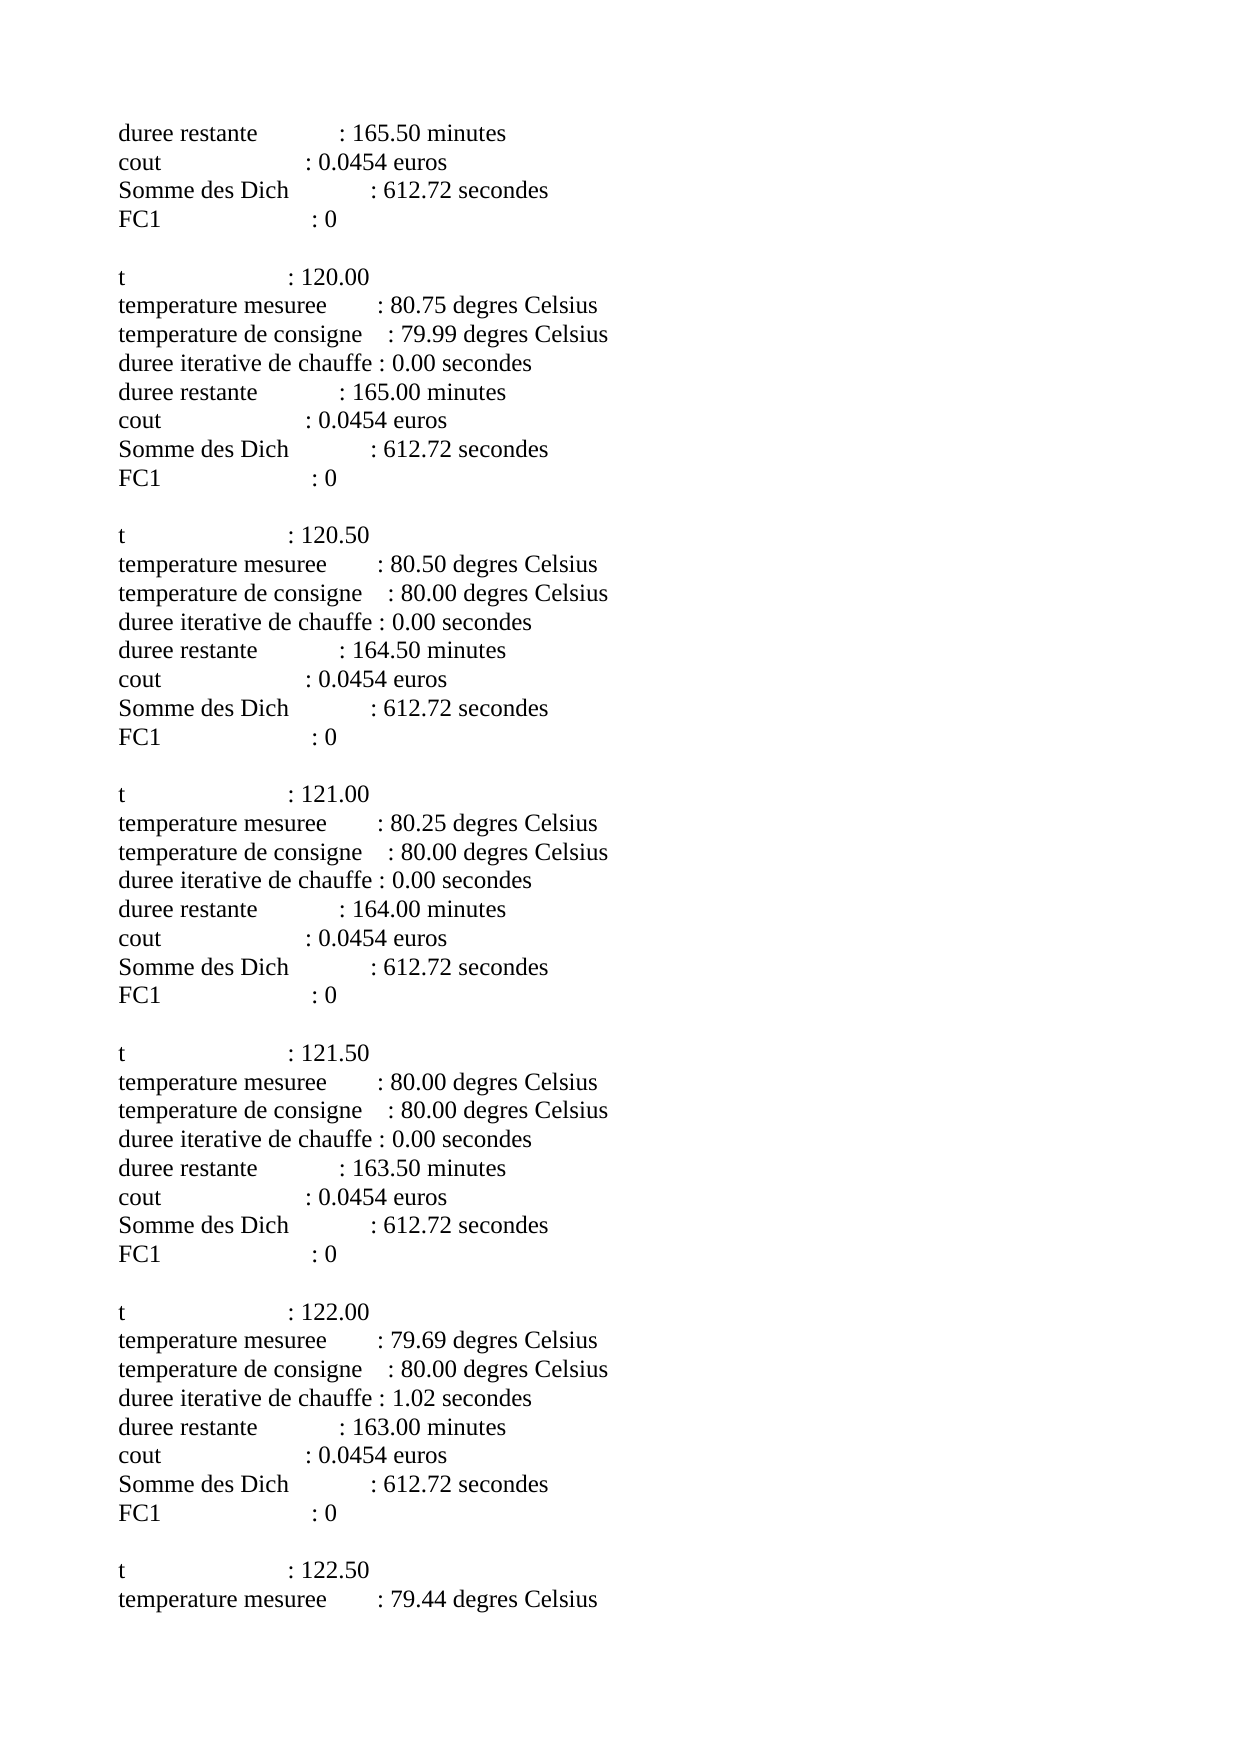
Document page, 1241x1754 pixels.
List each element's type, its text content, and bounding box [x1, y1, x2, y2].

text Somme des Dich : 612.72 secondes [118, 1211, 1122, 1239]
text temperature mesuree : 80.75 degres Celsius [118, 291, 1122, 319]
text temperature mesuree : 80.25 degres Celsius [118, 808, 1122, 837]
text Somme des Dich : 612.72 secondes [118, 952, 1122, 981]
text t : 121.50 [118, 1038, 1122, 1067]
text duree iterative de chauffe : 0.00 secondes [118, 866, 1122, 894]
text cout : 0.0454 euros [118, 1182, 1122, 1211]
text FC1 : 0 [118, 722, 1122, 751]
text cout : 0.0454 euros [118, 923, 1122, 952]
text duree iterative de chauffe : 0.00 secondes [118, 607, 1122, 636]
text FC1 : 0 [118, 204, 1122, 233]
text duree iterative de chauffe : 0.00 secondes [118, 1124, 1122, 1153]
text FC1 : 0 [118, 1498, 1122, 1527]
text Somme des Dich : 612.72 secondes [118, 434, 1122, 463]
text Somme des Dich : 612.72 secondes [118, 693, 1122, 722]
text t : 120.00 [118, 262, 1122, 291]
text temperature mesuree : 79.69 degres Celsius [118, 1326, 1122, 1354]
text t : 121.00 [118, 779, 1122, 808]
text cout : 0.0454 euros [118, 1441, 1122, 1469]
text duree restante : 165.50 minutes [118, 118, 1122, 147]
text Somme des Dich : 612.72 secondes [118, 176, 1122, 204]
text t : 122.50 [118, 1556, 1122, 1584]
text duree restante : 165.00 minutes [118, 377, 1122, 406]
text t : 120.50 [118, 521, 1122, 549]
text temperature de consigne : 80.00 degres Celsius [118, 1096, 1122, 1124]
text temperature mesuree : 80.50 degres Celsius [118, 549, 1122, 578]
text duree restante : 163.00 minutes [118, 1412, 1122, 1441]
text FC1 : 0 [118, 463, 1122, 492]
text temperature mesuree : 80.00 degres Celsius [118, 1067, 1122, 1096]
text Somme des Dich : 612.72 secondes [118, 1469, 1122, 1498]
text temperature de consigne : 80.00 degres Celsius [118, 837, 1122, 866]
text cout : 0.0454 euros [118, 406, 1122, 434]
text duree iterative de chauffe : 0.00 secondes [118, 348, 1122, 377]
text duree restante : 163.50 minutes [118, 1153, 1122, 1182]
text FC1 : 0 [118, 1239, 1122, 1268]
text cout : 0.0454 euros [118, 147, 1122, 176]
text duree restante : 164.50 minutes [118, 636, 1122, 664]
text cout : 0.0454 euros [118, 664, 1122, 693]
text temperature de consigne : 79.99 degres Celsius [118, 319, 1122, 348]
text duree iterative de chauffe : 1.02 secondes [118, 1383, 1122, 1412]
text t : 122.00 [118, 1297, 1122, 1326]
text duree restante : 164.00 minutes [118, 894, 1122, 923]
text temperature mesuree : 79.44 degres Celsius [118, 1584, 1122, 1613]
text temperature de consigne : 80.00 degres Celsius [118, 1354, 1122, 1383]
text temperature de consigne : 80.00 degres Celsius [118, 578, 1122, 607]
text FC1 : 0 [118, 981, 1122, 1009]
